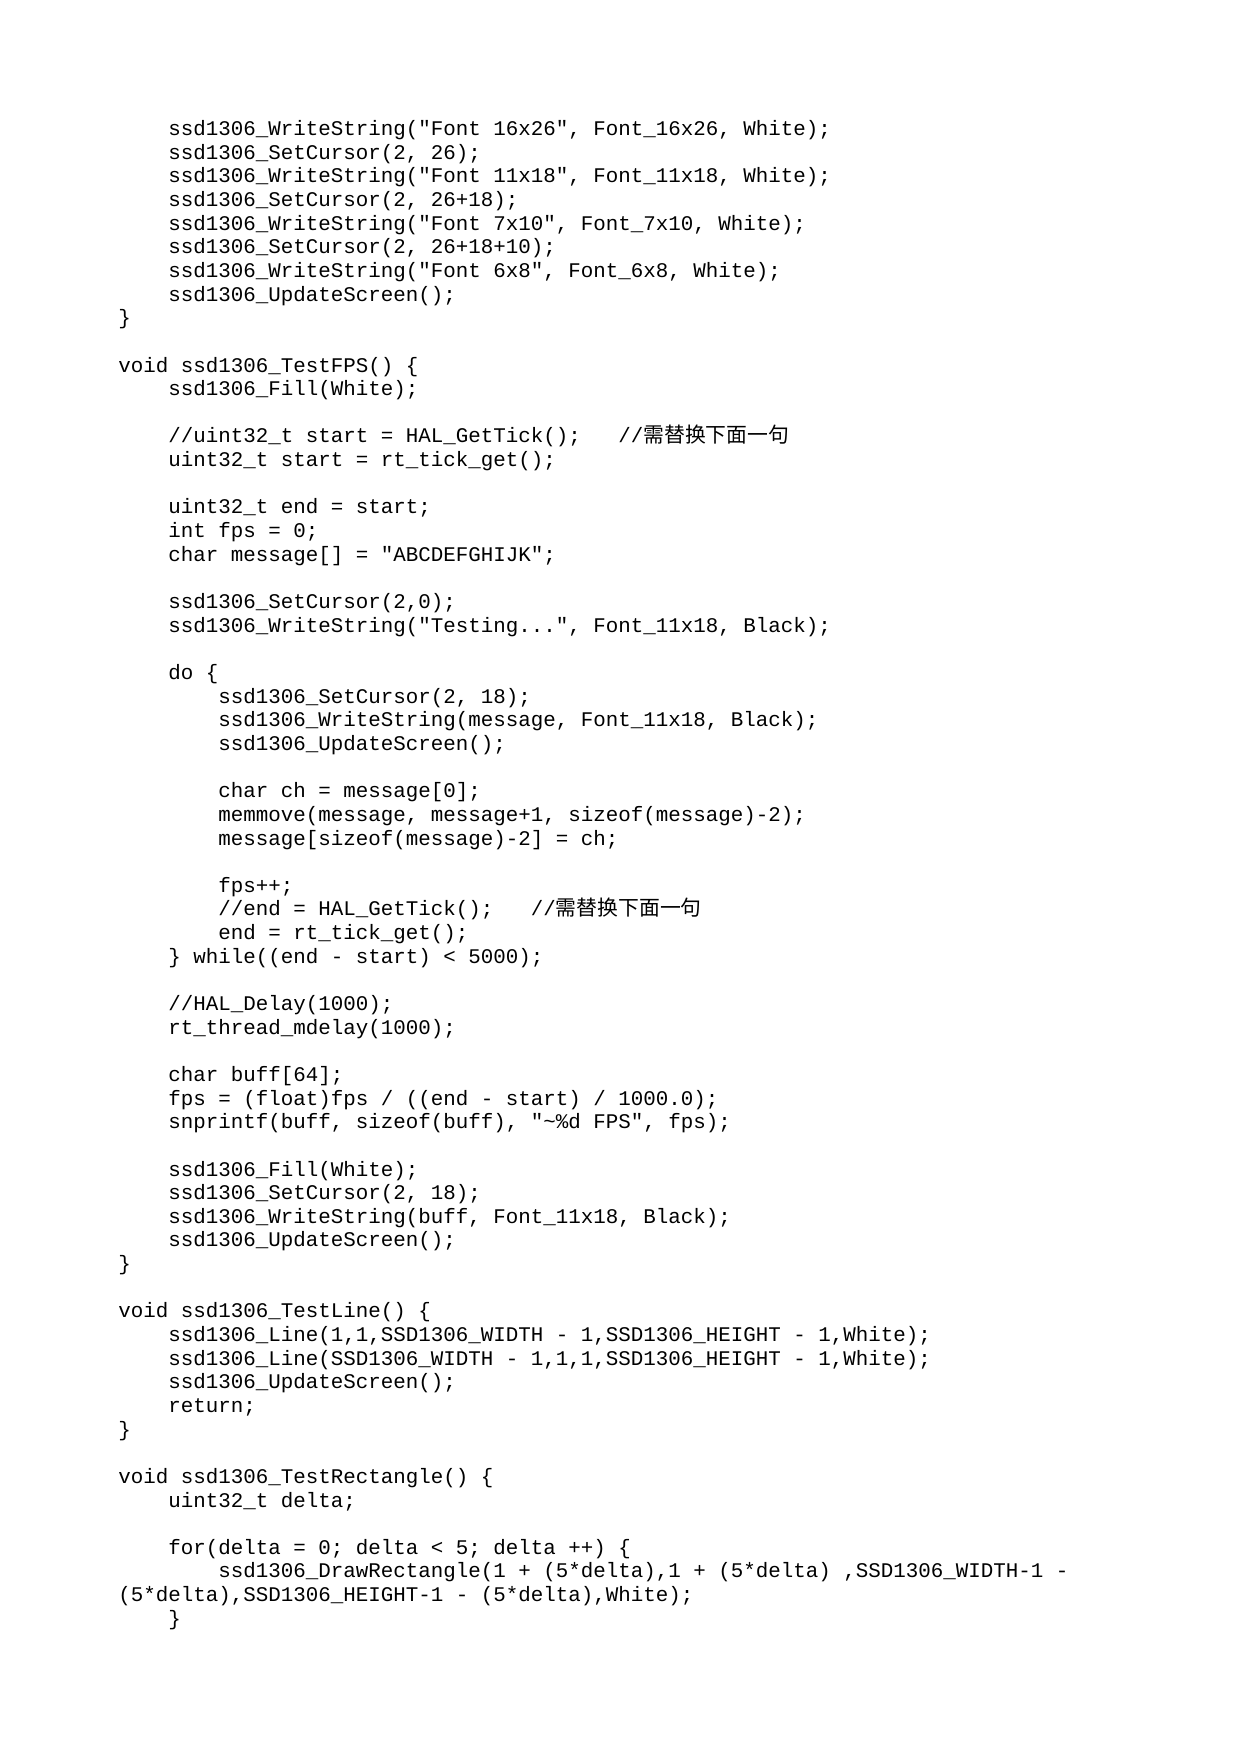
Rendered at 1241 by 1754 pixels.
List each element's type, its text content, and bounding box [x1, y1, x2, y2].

text void ssd1306_TestLine() { [118, 1300, 1122, 1324]
text ssd1306_SetCursor(2, 26+18); [118, 189, 1122, 213]
text ssd1306_SetCursor(2,0); [118, 591, 1122, 615]
text char buff[64]; [118, 1064, 1122, 1088]
text memmove(message, message+1, sizeof(message)-2); [118, 804, 1122, 827]
text ssd1306_DrawRectangle(1 + (5*delta),1 + (5*delta) ,SSD1306_WIDTH-1 - (5*delta),SSD1306_HEIGHT-1 - (5*delta),White); [118, 1561, 1122, 1608]
text ssd1306_UpdateScreen(); [118, 284, 1122, 307]
text ssd1306_WriteString("Font 6x8", Font_6x8, White); [118, 260, 1122, 284]
text ssd1306_Fill(White); [118, 1158, 1122, 1182]
text message[sizeof(message)-2] = ch; [118, 827, 1122, 851]
text ssd1306_Line(1,1,SSD1306_WIDTH - 1,SSD1306_HEIGHT - 1,White); [118, 1324, 1122, 1348]
text ssd1306_SetCursor(2, 18); [118, 686, 1122, 709]
text ssd1306_SetCursor(2, 18); [118, 1182, 1122, 1206]
text rt_thread_mdelay(1000); [118, 1017, 1122, 1040]
text int fps = 0; [118, 520, 1122, 544]
text ssd1306_Line(SSD1306_WIDTH - 1,1,1,SSD1306_HEIGHT - 1,White); [118, 1348, 1122, 1371]
text char ch = message[0]; [118, 780, 1122, 804]
text ssd1306_UpdateScreen(); [118, 1229, 1122, 1253]
text ssd1306_Fill(White); [118, 378, 1122, 402]
text do { [118, 662, 1122, 686]
text return; [118, 1395, 1122, 1419]
text uint32_t end = start; [118, 496, 1122, 520]
text char message[] = "ABCDEFGHIJK"; [118, 544, 1122, 567]
text void ssd1306_TestRectangle() { [118, 1466, 1122, 1489]
text uint32_t start = rt_tick_get(); [118, 449, 1122, 473]
text ssd1306_WriteString(buff, Font_11x18, Black); [118, 1206, 1122, 1229]
text ssd1306_WriteString("Font 7x10", Font_7x10, White); [118, 213, 1122, 236]
text ssd1306_SetCursor(2, 26+18+10); [118, 236, 1122, 260]
text ssd1306_WriteString(message, Font_11x18, Black); [118, 709, 1122, 733]
text } [118, 1419, 1122, 1442]
text //HAL_Delay(1000); [118, 993, 1122, 1017]
text } while((end - start) < 5000); [118, 946, 1122, 969]
text ssd1306_WriteString("Font 11x18", Font_11x18, White); [118, 165, 1122, 189]
text ssd1306_WriteString("Font 16x26", Font_16x26, White); [118, 118, 1122, 142]
text } [118, 1608, 1122, 1631]
text } [118, 1253, 1122, 1277]
text snprintf(buff, sizeof(buff), "~%d FPS", fps); [118, 1111, 1122, 1135]
text fps++; [118, 875, 1122, 898]
text void ssd1306_TestFPS() { [118, 354, 1122, 378]
text //uint32_t start = HAL_GetTick(); //需替换下面一句 [118, 426, 1122, 449]
text ssd1306_SetCursor(2, 26); [118, 142, 1122, 165]
text ssd1306_UpdateScreen(); [118, 733, 1122, 757]
text ssd1306_WriteString("Testing...", Font_11x18, Black); [118, 615, 1122, 638]
text end = rt_tick_get(); [118, 922, 1122, 946]
text uint32_t delta; [118, 1489, 1122, 1513]
text ssd1306_UpdateScreen(); [118, 1371, 1122, 1395]
text //end = HAL_GetTick(); //需替换下面一句 [118, 898, 1122, 922]
text } [118, 307, 1122, 331]
text fps = (float)fps / ((end - start) / 1000.0); [118, 1088, 1122, 1111]
text for(delta = 0; delta < 5; delta ++) { [118, 1537, 1122, 1561]
